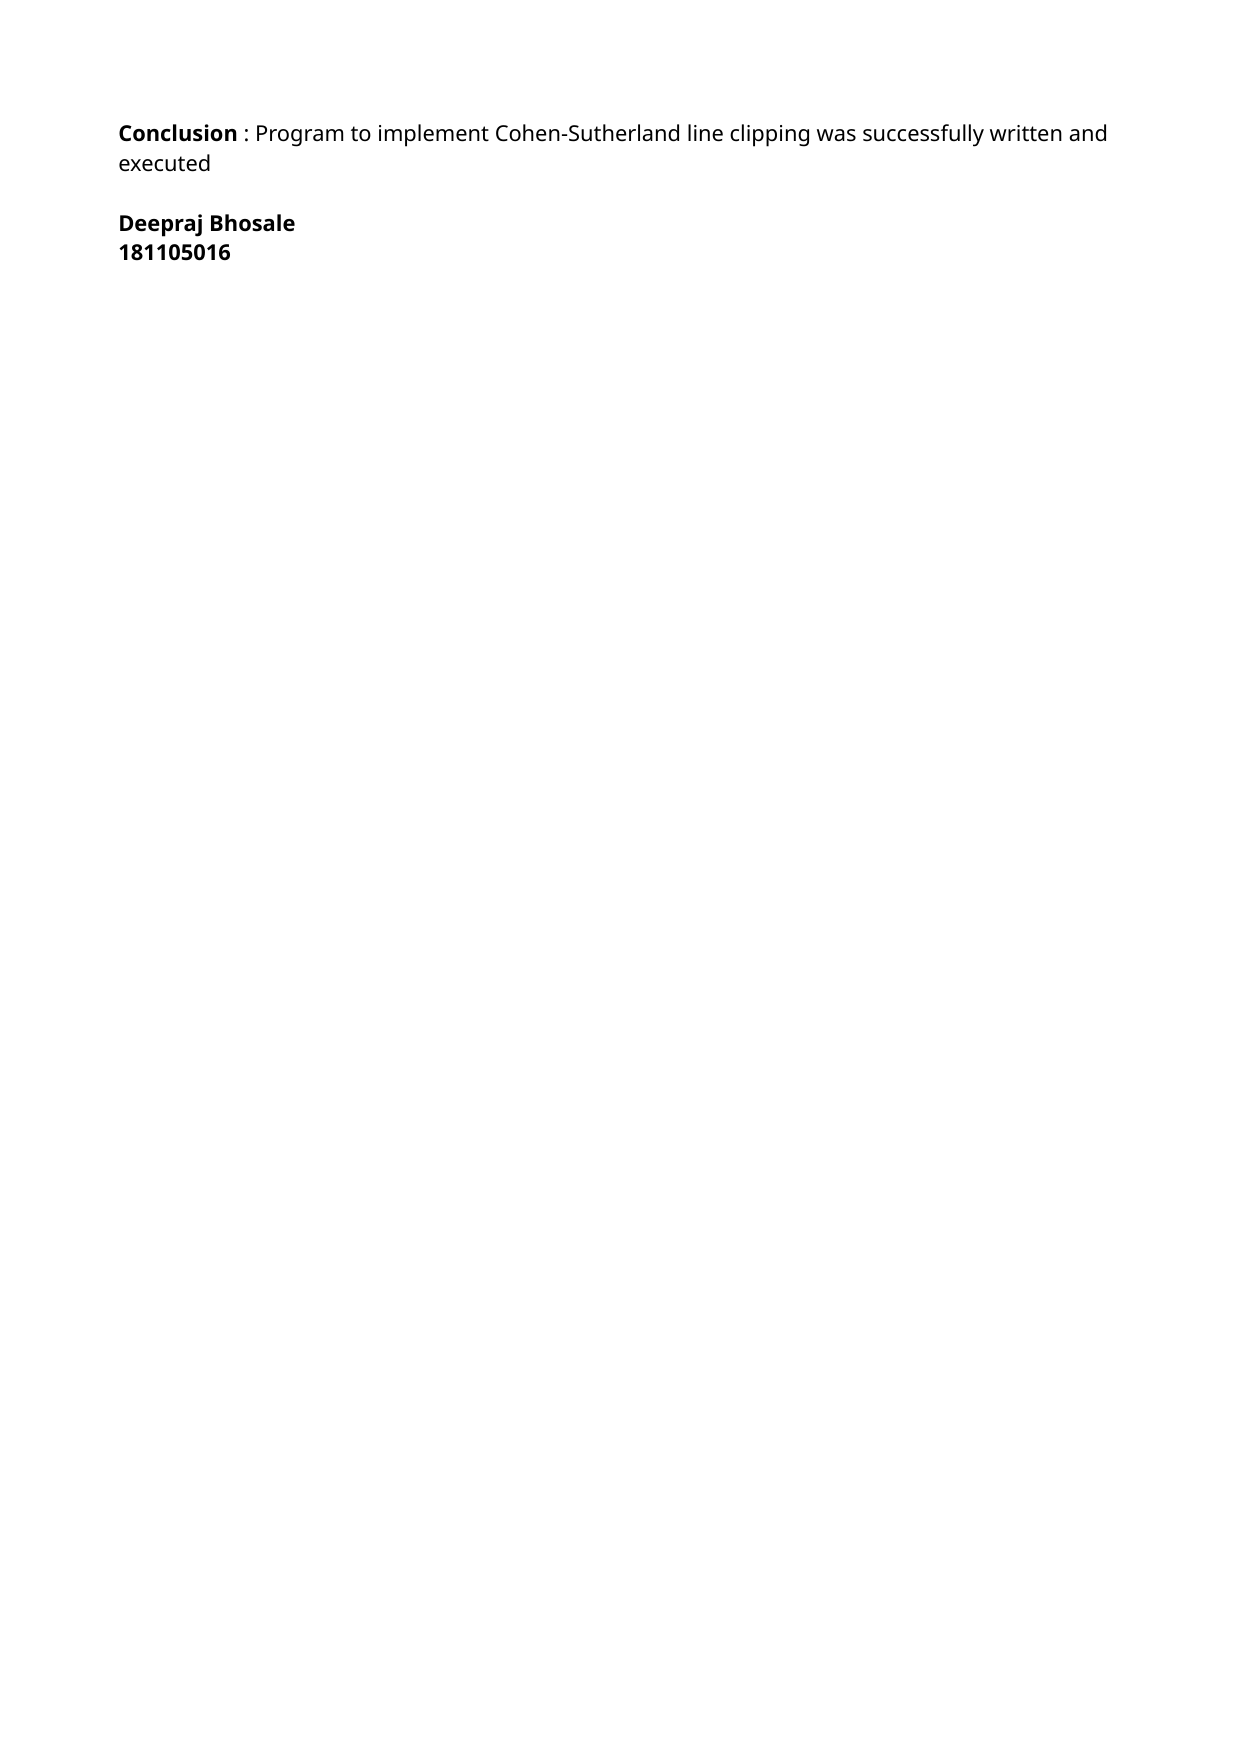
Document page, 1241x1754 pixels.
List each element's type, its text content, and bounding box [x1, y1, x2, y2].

text Deepraj Bhosale [118, 207, 1122, 237]
text Conclusion : Program to implement Cohen-Sutherland line clipping was successfully written and executed [118, 118, 1122, 178]
text 181105016 [118, 237, 1122, 267]
